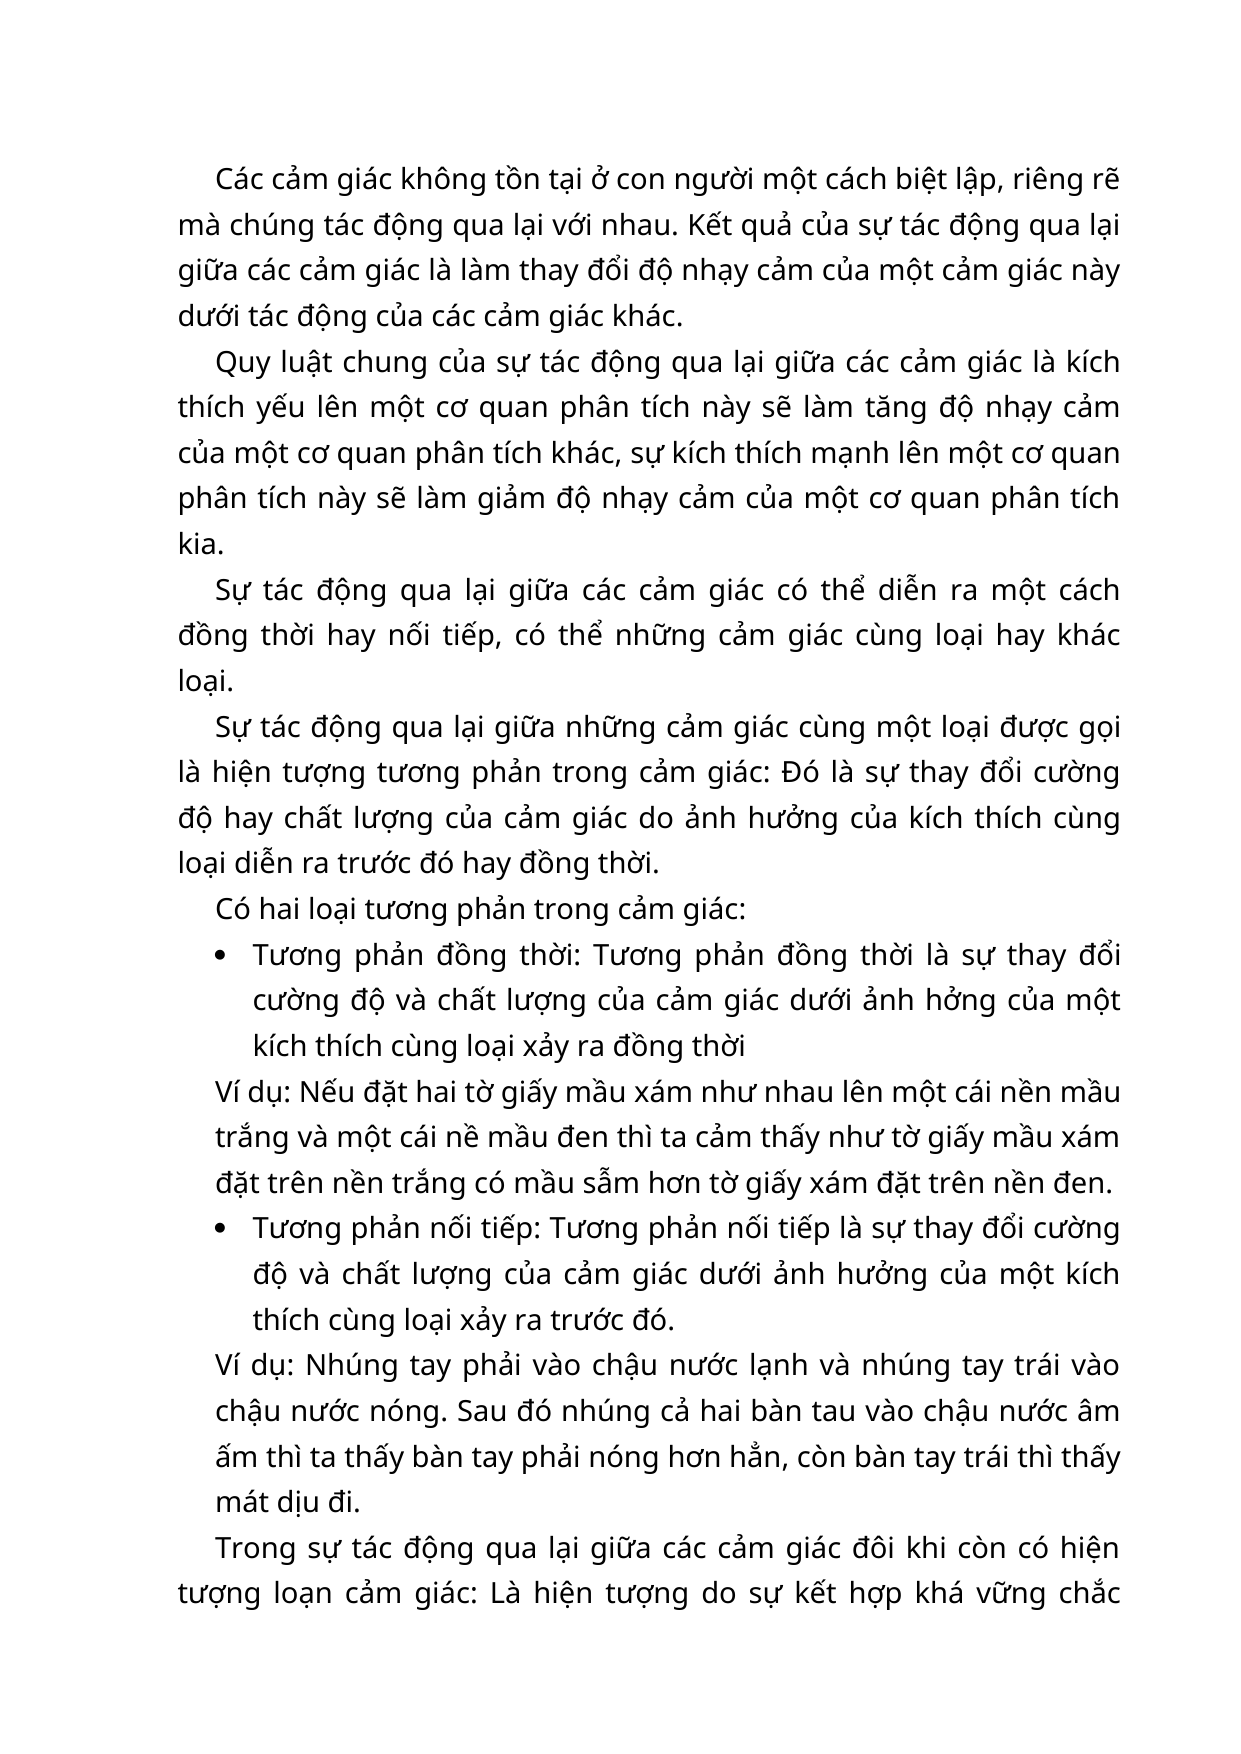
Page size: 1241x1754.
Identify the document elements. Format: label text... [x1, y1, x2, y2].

text Sự tác động qua lại giữa những cảm giác cùng một loại được gọi là hiện tượng tương phản trong cảm giác: Đó là sự thay đổi cường độ hay chất lượng của cảm giác do ảnh hưởng của kích thích cùng loại diễn ra trước đó hay đồng thời. [177, 706, 1122, 882]
text Ví dụ: Nếu đặt hai tờ giấy mầu xám như nhau lên một cái nền mầu trắng và một cái nề mầu đen thì ta cảm thấy như tờ giấy mầu xám đặt trên nền trắng có mầu sẫm hơn tờ giấy xám đặt trên nền đen. [215, 1071, 1122, 1202]
text Có hai loại tương phản trong cảm giác: [177, 888, 1122, 928]
list Tương phản đồng thời: Tương phản đồng thời là sự thay đổi cường độ và chất lượng của cảm giác dưới ảnh hởng của một kích thích cùng loại xảy ra đồng thời [215, 934, 1122, 1065]
list Tương phản nối tiếp: Tương phản nối tiếp là sự thay đổi cường độ và chất lượng của cảm giác dưới ảnh hưởng của một kích thích cùng loại xảy ra trước đó. [215, 1208, 1122, 1339]
text Trong sự tác động qua lại giữa các cảm giác đôi khi còn có hiện tượng loạn cảm giác: Là hiện tượng do sự kết hợp khá vững chắc [177, 1527, 1122, 1612]
text Các cảm giác không tồn tại ở con người một cách biệt lập, riêng rẽ mà chúng tác động qua lại với nhau. Kết quả của sự tác động qua lại giữa các cảm giác là làm thay đổi độ nhạy cảm của một cảm giác này dưới tác động của các cảm giác khác. [177, 158, 1122, 335]
text Sự tác động qua lại giữa các cảm giác có thể diễn ra một cách đồng thời hay nối tiếp, có thể những cảm giác cùng loại hay khác loại. [177, 569, 1122, 700]
text Ví dụ: Nhúng tay phải vào chậu nước lạnh và nhúng tay trái vào chậu nước nóng. Sau đó nhúng cả hai bàn tau vào chậu nước âm ấm thì ta thấy bàn tay phải nóng hơn hẳn, còn bàn tay trái thì thấy mát dịu đi. [215, 1345, 1122, 1521]
text Quy luật chung của sự tác động qua lại giữa các cảm giác là kích thích yếu lên một cơ quan phân tích này sẽ làm tăng độ nhạy cảm của một cơ quan phân tích khác, sự kích thích mạnh lên một cơ quan phân tích này sẽ làm giảm độ nhạy cảm của một cơ quan phân tích kia. [177, 341, 1122, 563]
